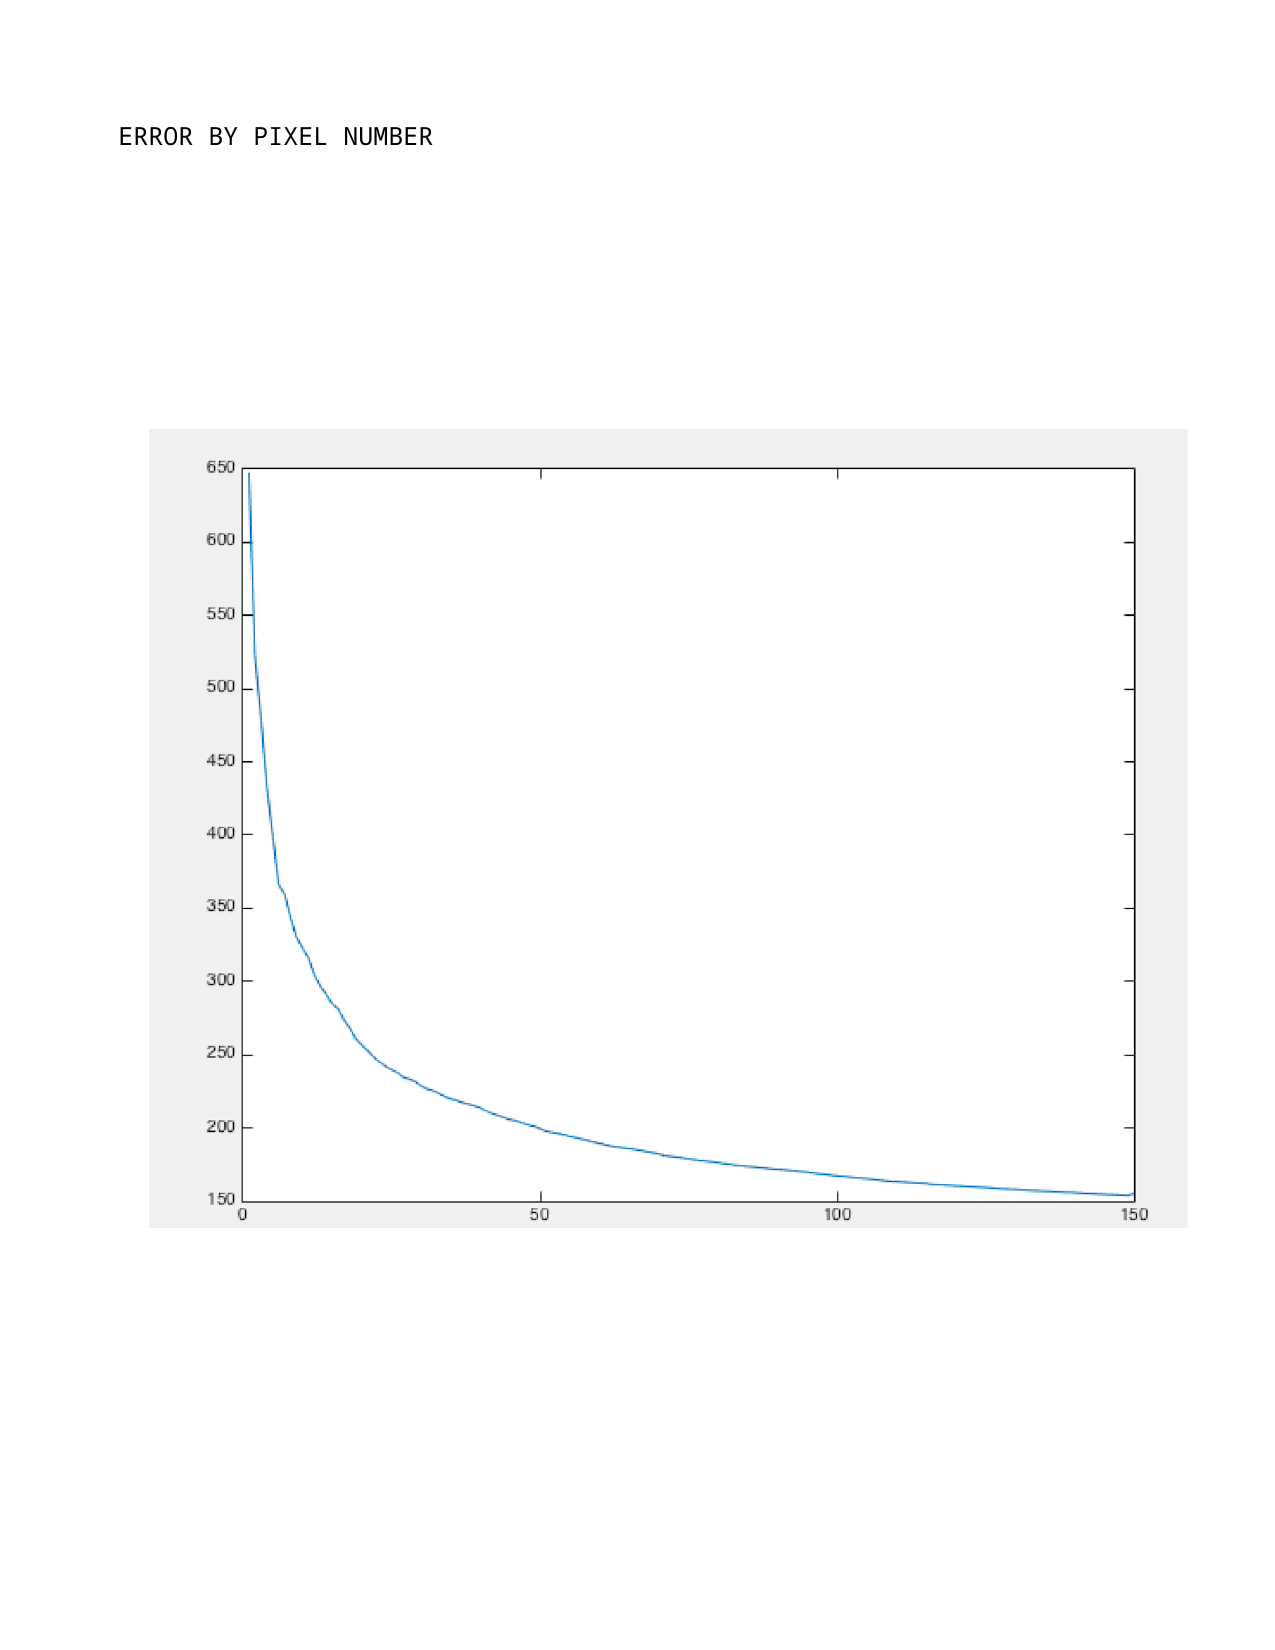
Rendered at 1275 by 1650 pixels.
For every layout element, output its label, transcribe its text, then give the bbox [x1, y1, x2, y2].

text ERROR BY PIXEL NUMBER [118, 118, 1157, 152]
picture [149, 429, 1188, 1228]
